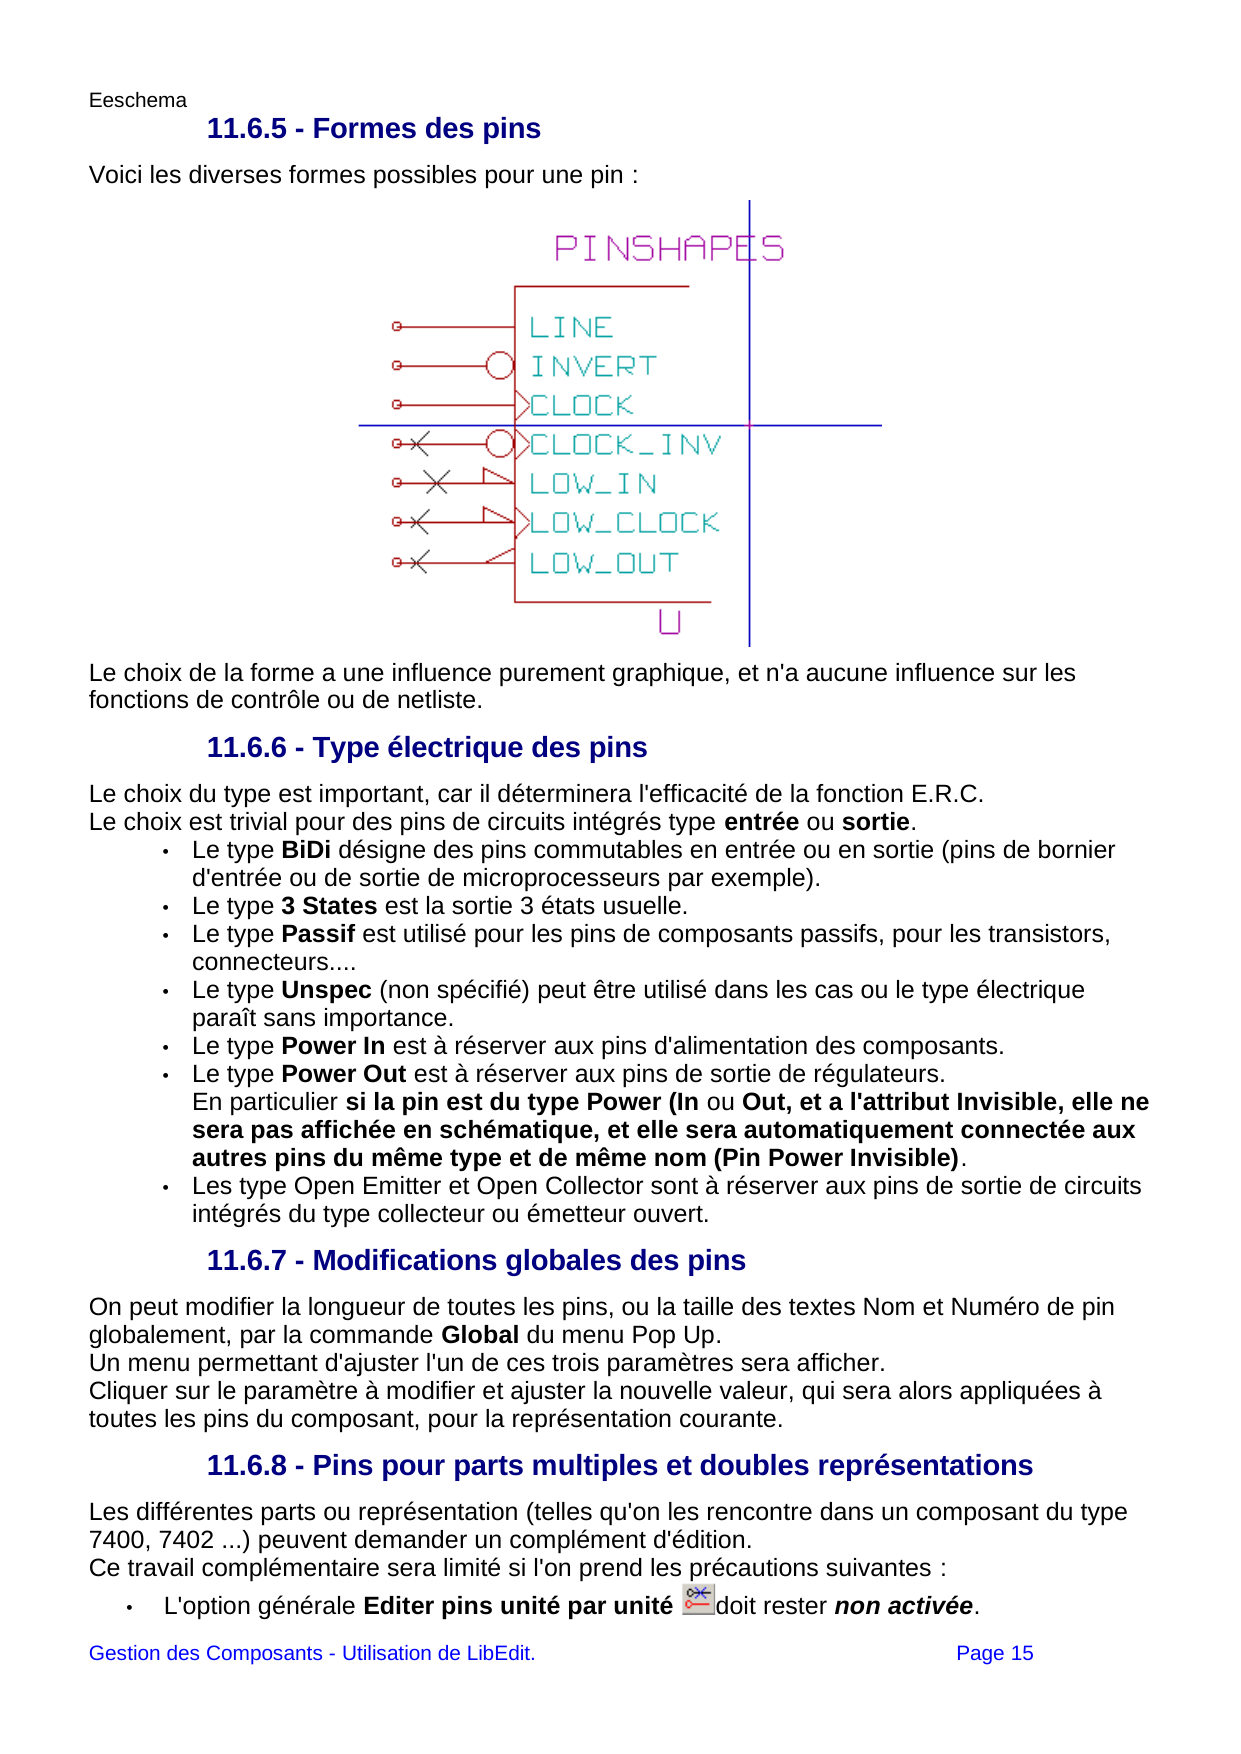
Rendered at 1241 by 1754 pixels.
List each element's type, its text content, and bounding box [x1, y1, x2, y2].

text Un menu permettant d'ajuster l'un de ces trois paramètres sera afficher. [88, 1349, 1152, 1377]
text Le choix de la forme a une influence purement graphique, et n'a aucune influence sur les fonctions de contrôle ou de netliste. [88, 658, 1152, 714]
text Les différentes parts ou représentation (telles qu'on les rencontre dans un composant du type 7400, 7402 ...) peuvent demander un complément d'édition. [88, 1498, 1152, 1554]
picture [681, 1582, 716, 1615]
subtitle Type électrique des pins [207, 731, 1152, 763]
list Le type 3 States est la sortie 3 états usuelle. [162, 892, 1152, 919]
list Le type Power Out est à réserver aux pins de sortie de régulateurs. En particulier si la pin est du type Power (In ou Out, et a l'attribut Invisible, elle ne sera pas affichée en schématique, et elle sera automatiquement connectée aux autres pins du même type et de même nom (Pin Power Invisible). [162, 1060, 1152, 1172]
subtitle Pins pour parts multiples et doubles représentations [207, 1449, 1152, 1482]
text Ce travail complémentaire sera limité si l'on prend les précautions suivantes : [88, 1554, 1152, 1582]
list L'option générale Editer pins unité par unité doit rester non activée. [126, 1582, 1152, 1620]
text Cliquer sur le paramètre à modifier et ajuster la nouvelle valeur, qui sera alors appliquées à toutes les pins du composant, pour la représentation courante. [88, 1377, 1152, 1433]
text On peut modifier la longueur de toutes les pins, ou la taille des textes Nom et Numéro de pin globalement, par la commande Global du menu Pop Up. [88, 1293, 1152, 1349]
subtitle Formes des pins [207, 112, 1152, 144]
list Le type BiDi désigne des pins commutables en entrée ou en sortie (pins de bornier d'entrée ou de sortie de microprocesseurs par exemple). [162, 836, 1152, 892]
list Les type Open Emitter et Open Collector sont à réserver aux pins de sortie de circuits intégrés du type collecteur ou émetteur ouvert. [162, 1172, 1152, 1228]
list Le type Power In est à réserver aux pins d'alimentation des composants. [162, 1032, 1152, 1060]
list Le type Passif est utilisé pour les pins de composants passifs, pour les transistors, connecteurs.... [162, 919, 1152, 976]
text Le choix du type est important, car il déterminera l'efficacité de la fonction E.R.C. [88, 779, 1152, 807]
text Le choix est trivial pour des pins de circuits intégrés type entrée ou sortie. [88, 807, 1152, 836]
text Voici les diverses formes possibles pour une pin : [88, 161, 1152, 189]
subtitle Modifications globales des pins [207, 1244, 1152, 1277]
list Le type Unspec (non spécifié) peut être utilisé dans les cas ou le type électrique paraît sans importance. [162, 976, 1152, 1032]
picture [358, 200, 882, 647]
